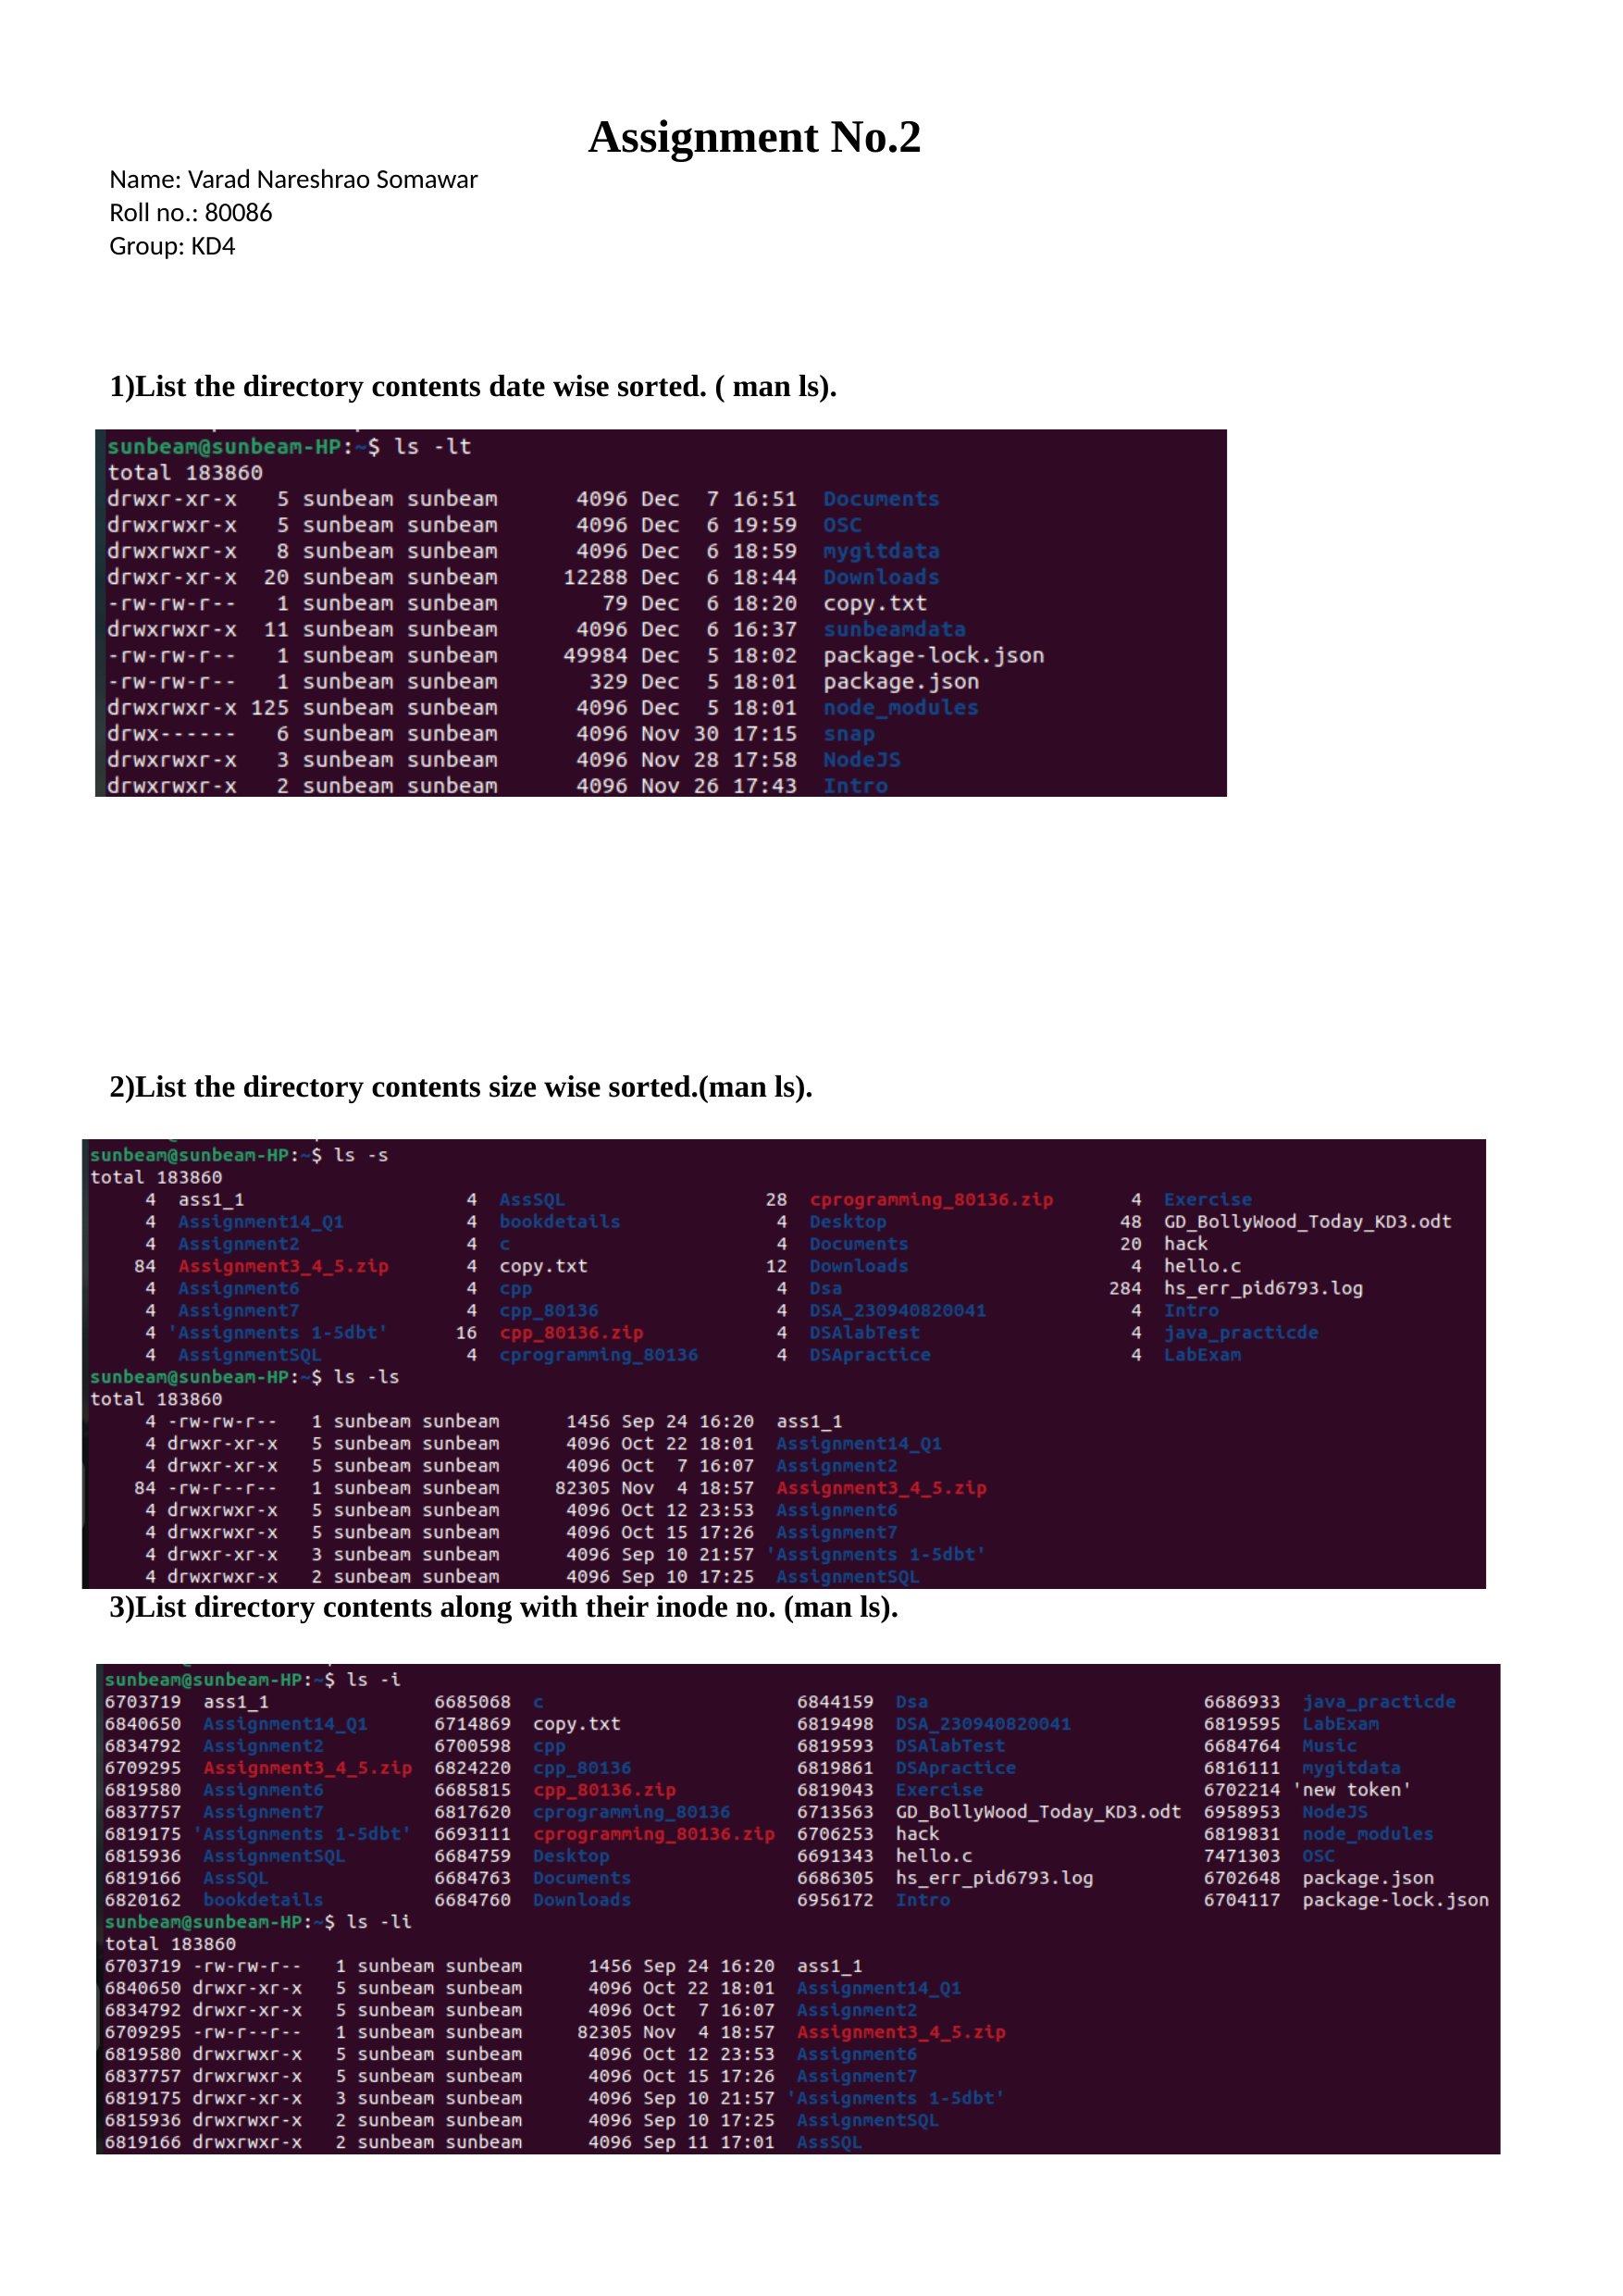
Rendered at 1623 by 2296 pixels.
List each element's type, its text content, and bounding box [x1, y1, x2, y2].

text 3)List directory contents along with their inode no. (man ls). [109, 1201, 1514, 1623]
text 2)List the directory contents size wise sorted.(man ls). [109, 1068, 1514, 1104]
text Name: Varad Nareshrao Somawar [109, 163, 1514, 195]
text Group: KD4 [109, 229, 1514, 261]
text Roll no.: 80086 [109, 195, 1514, 229]
text Assignment No.2 [109, 109, 1514, 163]
text 1)List the directory contents date wise sorted. ( man ls). [109, 367, 1514, 403]
